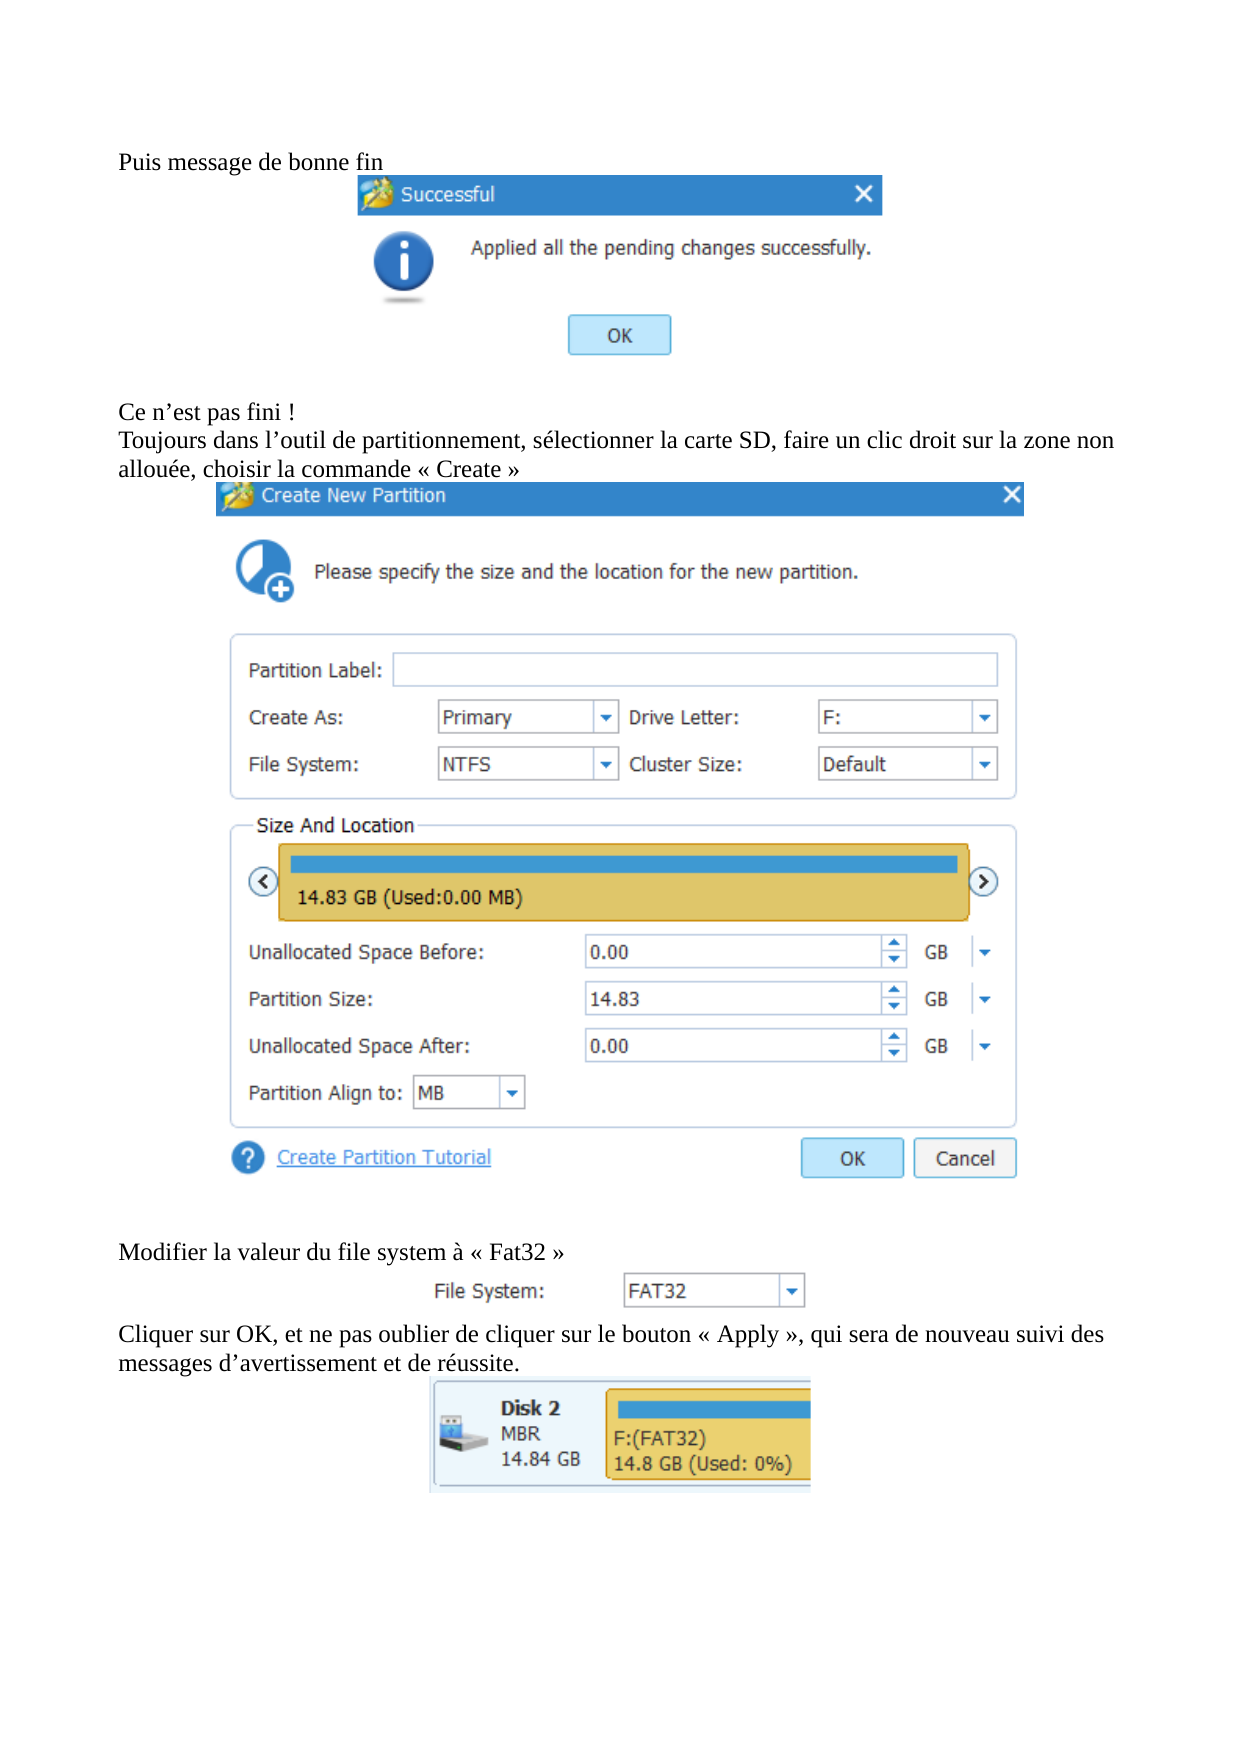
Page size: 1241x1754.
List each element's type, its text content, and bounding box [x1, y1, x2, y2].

text Puis message de bonne fin [118, 147, 1122, 176]
picture [425, 1266, 815, 1319]
text Ce n’est pas fini ! [118, 397, 1122, 425]
text Cliquer sur OK, et ne pas oublier de cliquer sur le bouton « Apply », qui sera de nouveau suivi des messages d’avertissement et de réussite. [118, 1266, 1122, 1377]
text Modifier la valeur du file system à « Fat32 » [118, 1237, 1122, 1266]
picture [429, 1376, 811, 1493]
text Toujours dans l’outil de partitionnement, sélectionner la carte SD, faire un clic droit sur la zone non allouée, choisir la commande « Create » [118, 425, 1122, 483]
picture [357, 175, 883, 368]
picture [216, 482, 1024, 1180]
